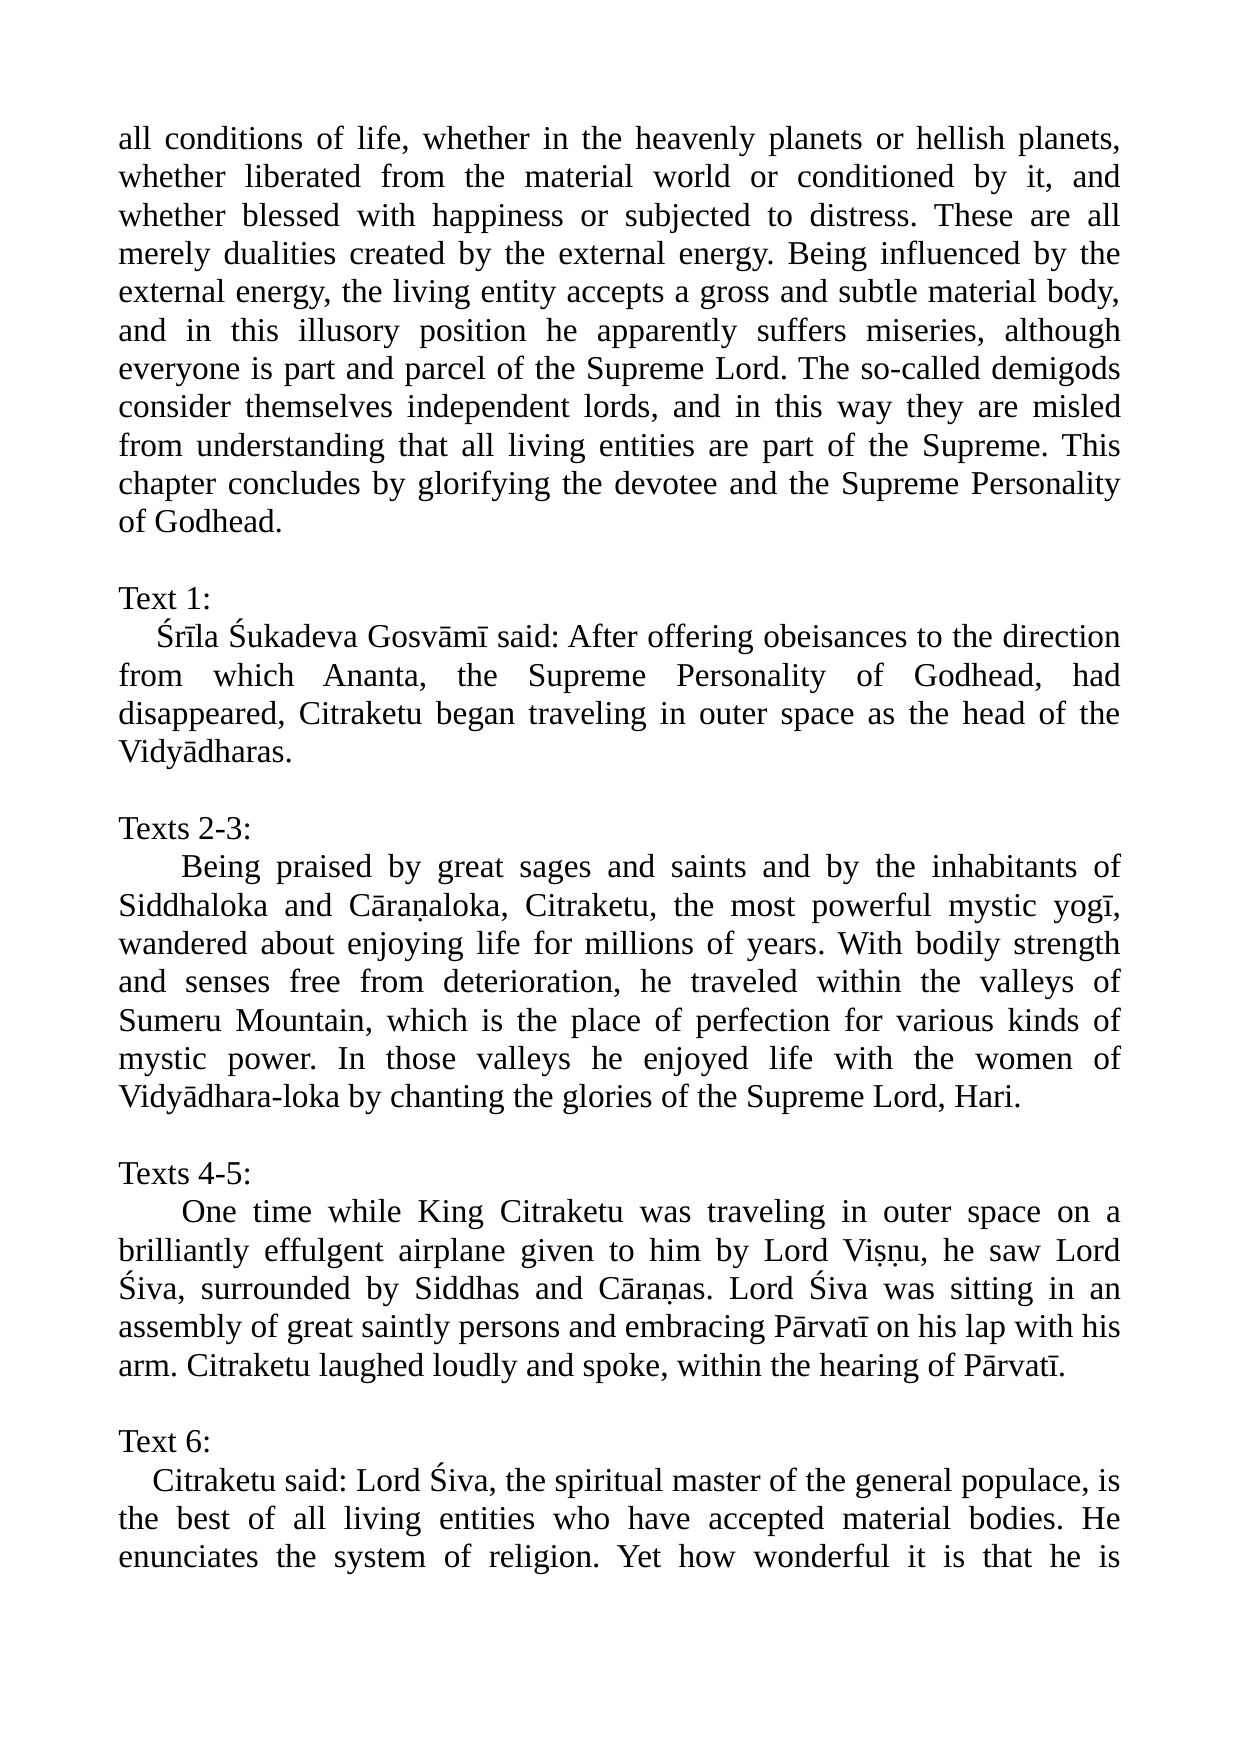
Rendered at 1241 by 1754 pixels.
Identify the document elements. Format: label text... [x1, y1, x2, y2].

text Being praised by great sages and saints and by the inhabitants of Siddhaloka and Cāraṇaloka, Citraketu, the most powerful mystic yogī, wandered about enjoying life for millions of years. With bodily strength and senses free from deterioration, he traveled within the valleys of Sumeru Mountain, which is the place of perfection for various kinds of mystic power. In those valleys he enjoyed life with the women of Vidyādhara-loka by chanting the glories of the Supreme Lord, Hari. [118, 846, 1122, 1115]
text Text 6: [118, 1421, 1122, 1460]
text Śrīla Śukadeva Gosvāmī said: After offering obeisances to the direction from which Ananta, the Supreme Personality of Godhead, had disappeared, Citraketu began traveling in outer space as the head of the Vidyādharas. [118, 616, 1122, 770]
text all conditions of life, whether in the heavenly planets or hellish planets, whether liberated from the material world or conditioned by it, and whether blessed with happiness or subjected to distress. These are all merely dualities created by the external energy. Being influenced by the external energy, the living entity accepts a gross and subtle material body, and in this illusory position he apparently suffers miseries, although everyone is part and parcel of the Supreme Lord. The so-called demigods consider themselves independent lords, and in this way they are misled from understanding that all living entities are part of the Supreme. This chapter concludes by glorifying the devotee and the Supreme Personality of Godhead. [118, 118, 1122, 540]
text Texts 4-5: [118, 1153, 1122, 1191]
text Texts 2-3: [118, 808, 1122, 846]
text One time while King Citraketu was traveling in outer space on a brilliantly effulgent airplane given to him by Lord Viṣṇu, he saw Lord Śiva, surrounded by Siddhas and Cāraṇas. Lord Śiva was sitting in an assembly of great saintly persons and embracing Pārvatī on his lap with his arm. Citraketu laughed loudly and spoke, within the hearing of Pārvatī. [118, 1191, 1122, 1383]
text Citraketu said: Lord Śiva, the spiritual master of the general populace, is the best of all living entities who have accepted material bodies. He enunciates the system of religion. Yet how wonderful it is that he is [118, 1460, 1122, 1575]
text Text 1: [118, 578, 1122, 616]
